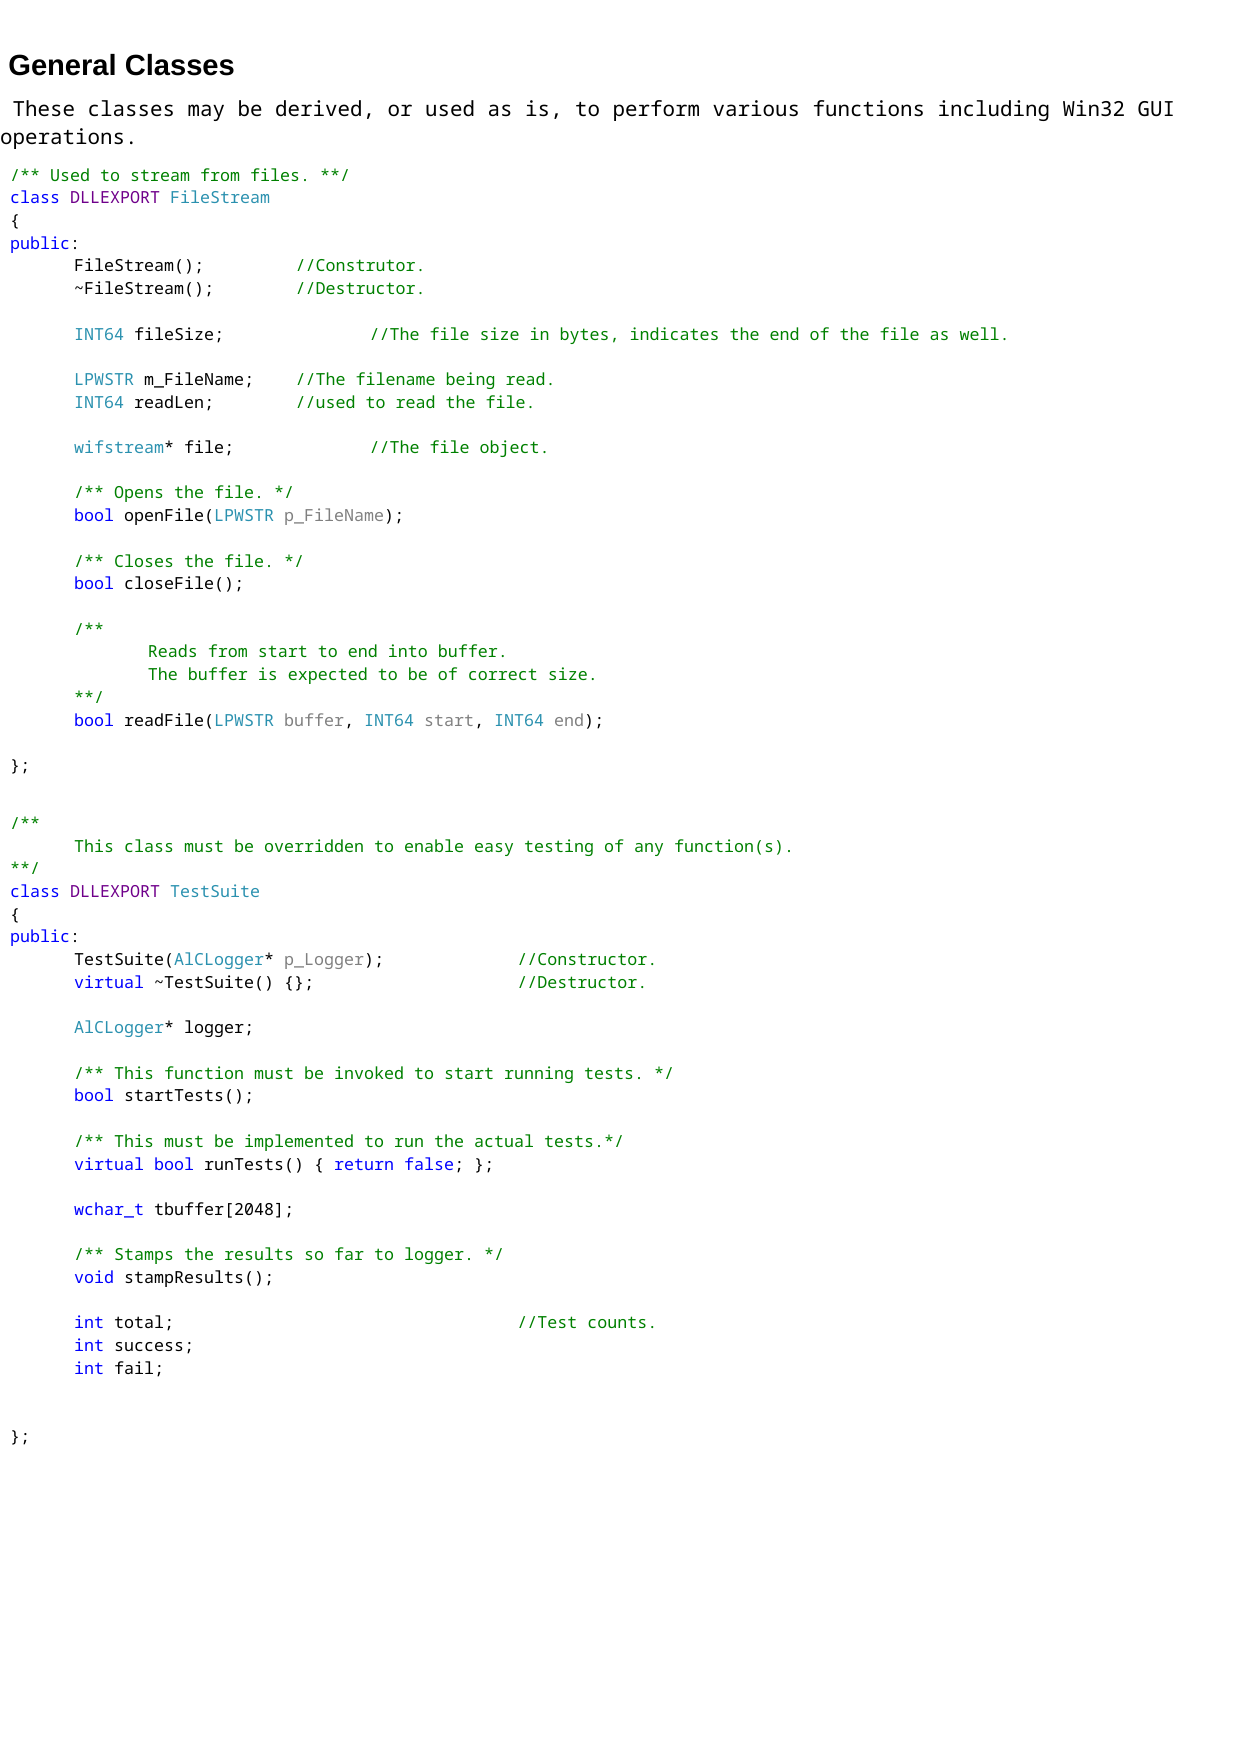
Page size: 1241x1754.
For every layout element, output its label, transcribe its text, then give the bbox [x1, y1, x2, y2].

text The buffer is expected to be of correct size. [0, 663, 1240, 685]
text These classes may be derived, or used as is, to perform various functions including Win32 GUI operations. [0, 94, 1240, 151]
text int success; [0, 1334, 1240, 1356]
text virtual ~TestSuite() {}; //Destructor. [0, 970, 1240, 993]
text INT64 readLen; //used to read the file. [0, 390, 1240, 413]
text bool startTests(); [0, 1084, 1240, 1107]
text /** This must be implemented to run the actual tests.*/ [0, 1129, 1240, 1152]
text Reads from start to end into buffer. [0, 640, 1240, 663]
text class DLLEXPORT TestSuite [0, 879, 1240, 902]
text ~FileStream(); //Destructor. [0, 277, 1240, 299]
text virtual bool runTests() { return false; }; [0, 1152, 1240, 1175]
text FileStream(); //Construtor. [0, 254, 1240, 277]
text /** Opens the file. */ [0, 481, 1240, 504]
text }; [0, 753, 1240, 776]
text /** Stamps the results so far to logger. */ [0, 1243, 1240, 1266]
text int fail; [0, 1356, 1240, 1379]
text bool readFile(LPWSTR buffer, INT64 start, INT64 end); [0, 708, 1240, 731]
text int total; //Test counts. [0, 1311, 1240, 1334]
text void stampResults(); [0, 1266, 1240, 1288]
text INT64 fileSize; //The file size in bytes, indicates the end of the file as well. [0, 322, 1240, 345]
text bool closeFile(); [0, 572, 1240, 594]
text AlCLogger* logger; [0, 1016, 1240, 1038]
text /** This function must be invoked to start running tests. */ [0, 1061, 1240, 1084]
text TestSuite(AlCLogger* p_Logger); //Constructor. [0, 948, 1240, 970]
text This class must be overridden to enable easy testing of any function(s). [0, 834, 1240, 857]
text public: [0, 231, 1240, 254]
text **/ [0, 685, 1240, 708]
text /** Closes the file. */ [0, 549, 1240, 572]
text **/ [0, 857, 1240, 879]
text public: [0, 925, 1240, 948]
text /** [0, 617, 1240, 640]
text class DLLEXPORT FileStream [0, 186, 1240, 208]
text wifstream* file; //The file object. [0, 436, 1240, 458]
text bool openFile(LPWSTR p_FileName); [0, 504, 1240, 526]
text { [0, 208, 1240, 231]
text wchar_t tbuffer[2048]; [0, 1197, 1240, 1220]
text { [0, 902, 1240, 925]
text LPWSTR m_FileName; //The filename being read. [0, 367, 1240, 390]
text /** [0, 811, 1240, 834]
text }; [0, 1424, 1240, 1447]
subtitle General Classes [0, 48, 1240, 81]
text /** Used to stream from files. **/ [0, 163, 1240, 186]
